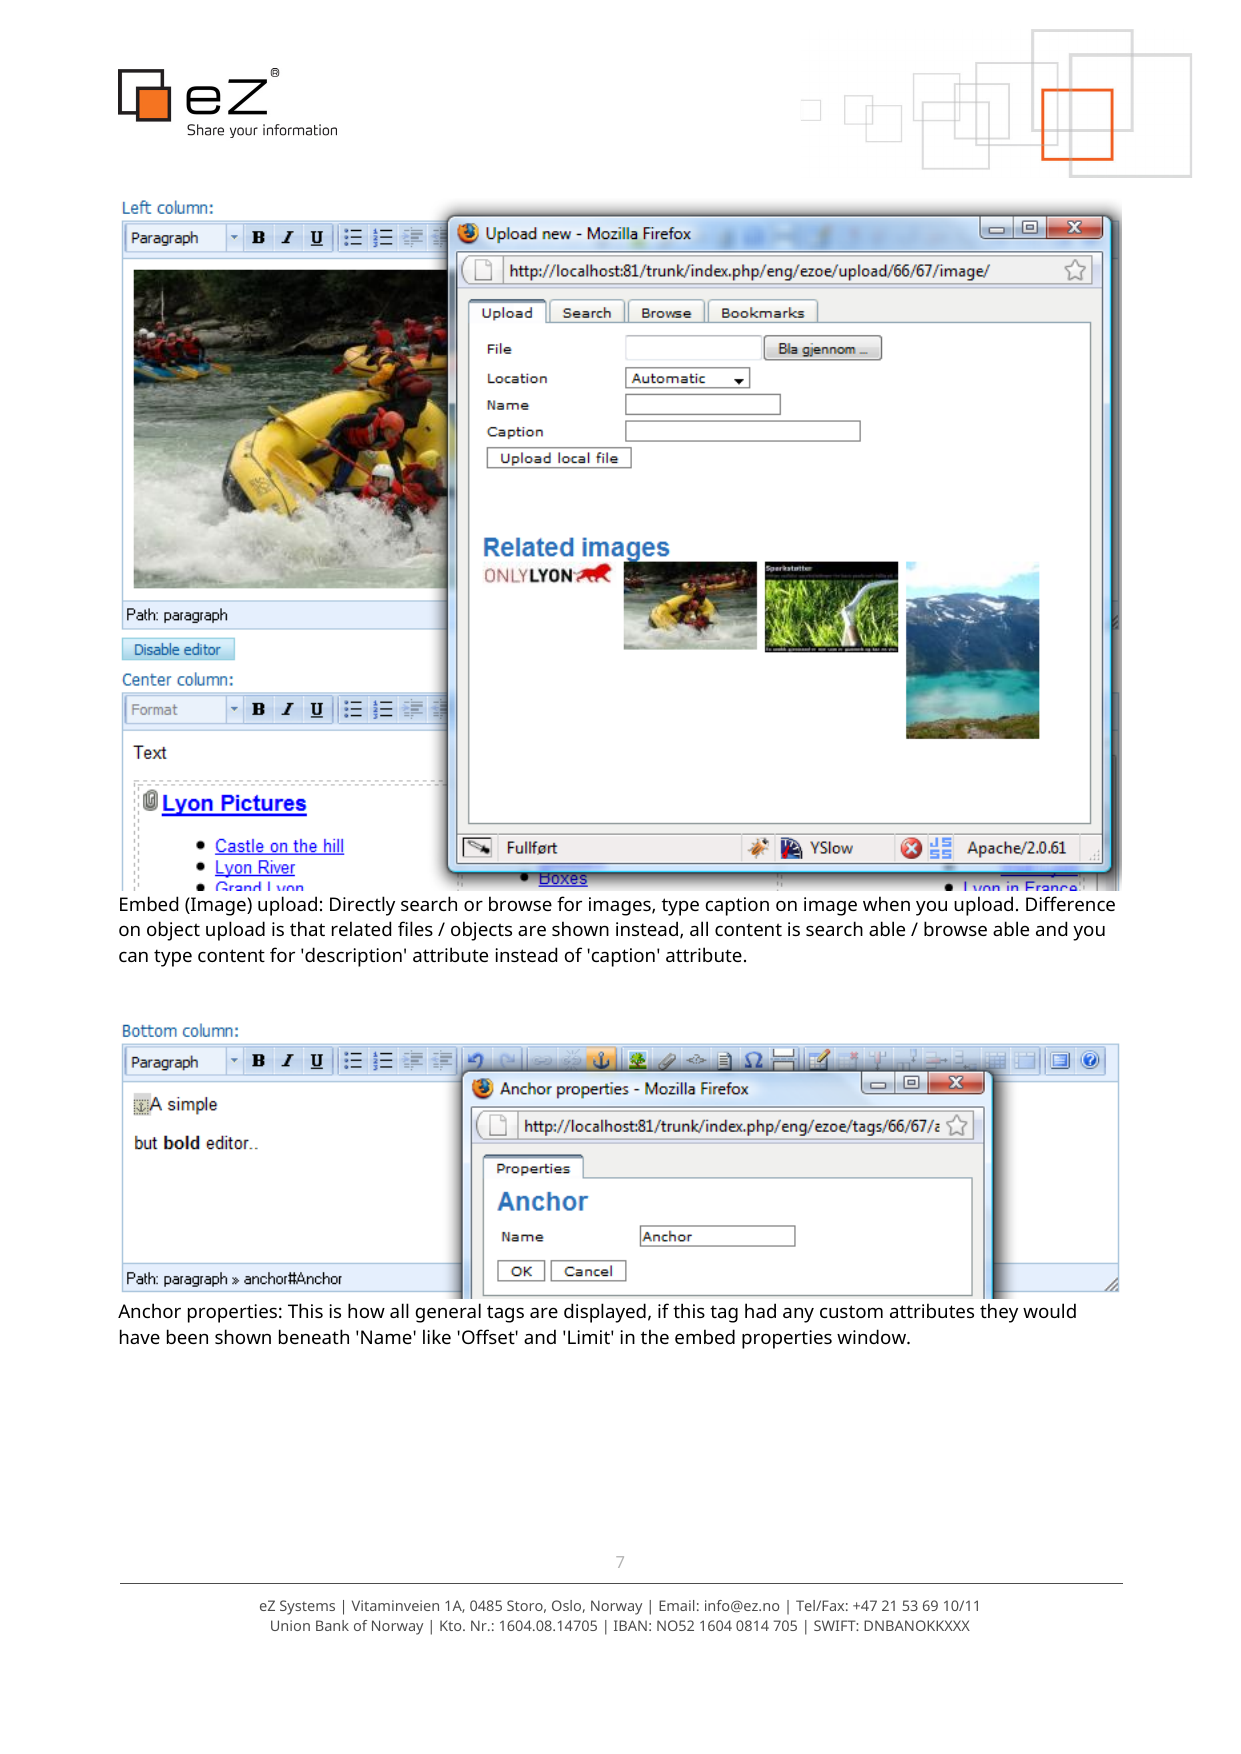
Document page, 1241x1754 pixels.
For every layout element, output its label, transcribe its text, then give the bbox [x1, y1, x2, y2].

picture [800, 29, 1193, 178]
picture [118, 1018, 1122, 1299]
text Anchor properties: This is how all general tags are displayed, if this tag had any custom attributes they would have been shown beneath 'Name' like 'Offset' and 'Limit' in the embed properties window. [118, 1299, 1122, 1350]
picture [118, 68, 442, 187]
text Embed (Image) upload: Directly search or browse for images, type caption on image when you upload. Difference on object upload is that related files / objects are shown instead, all content is search able / browse able and you can type content for 'description' attribute instead of 'caption' attribute. [118, 891, 1122, 967]
picture [118, 198, 1122, 891]
